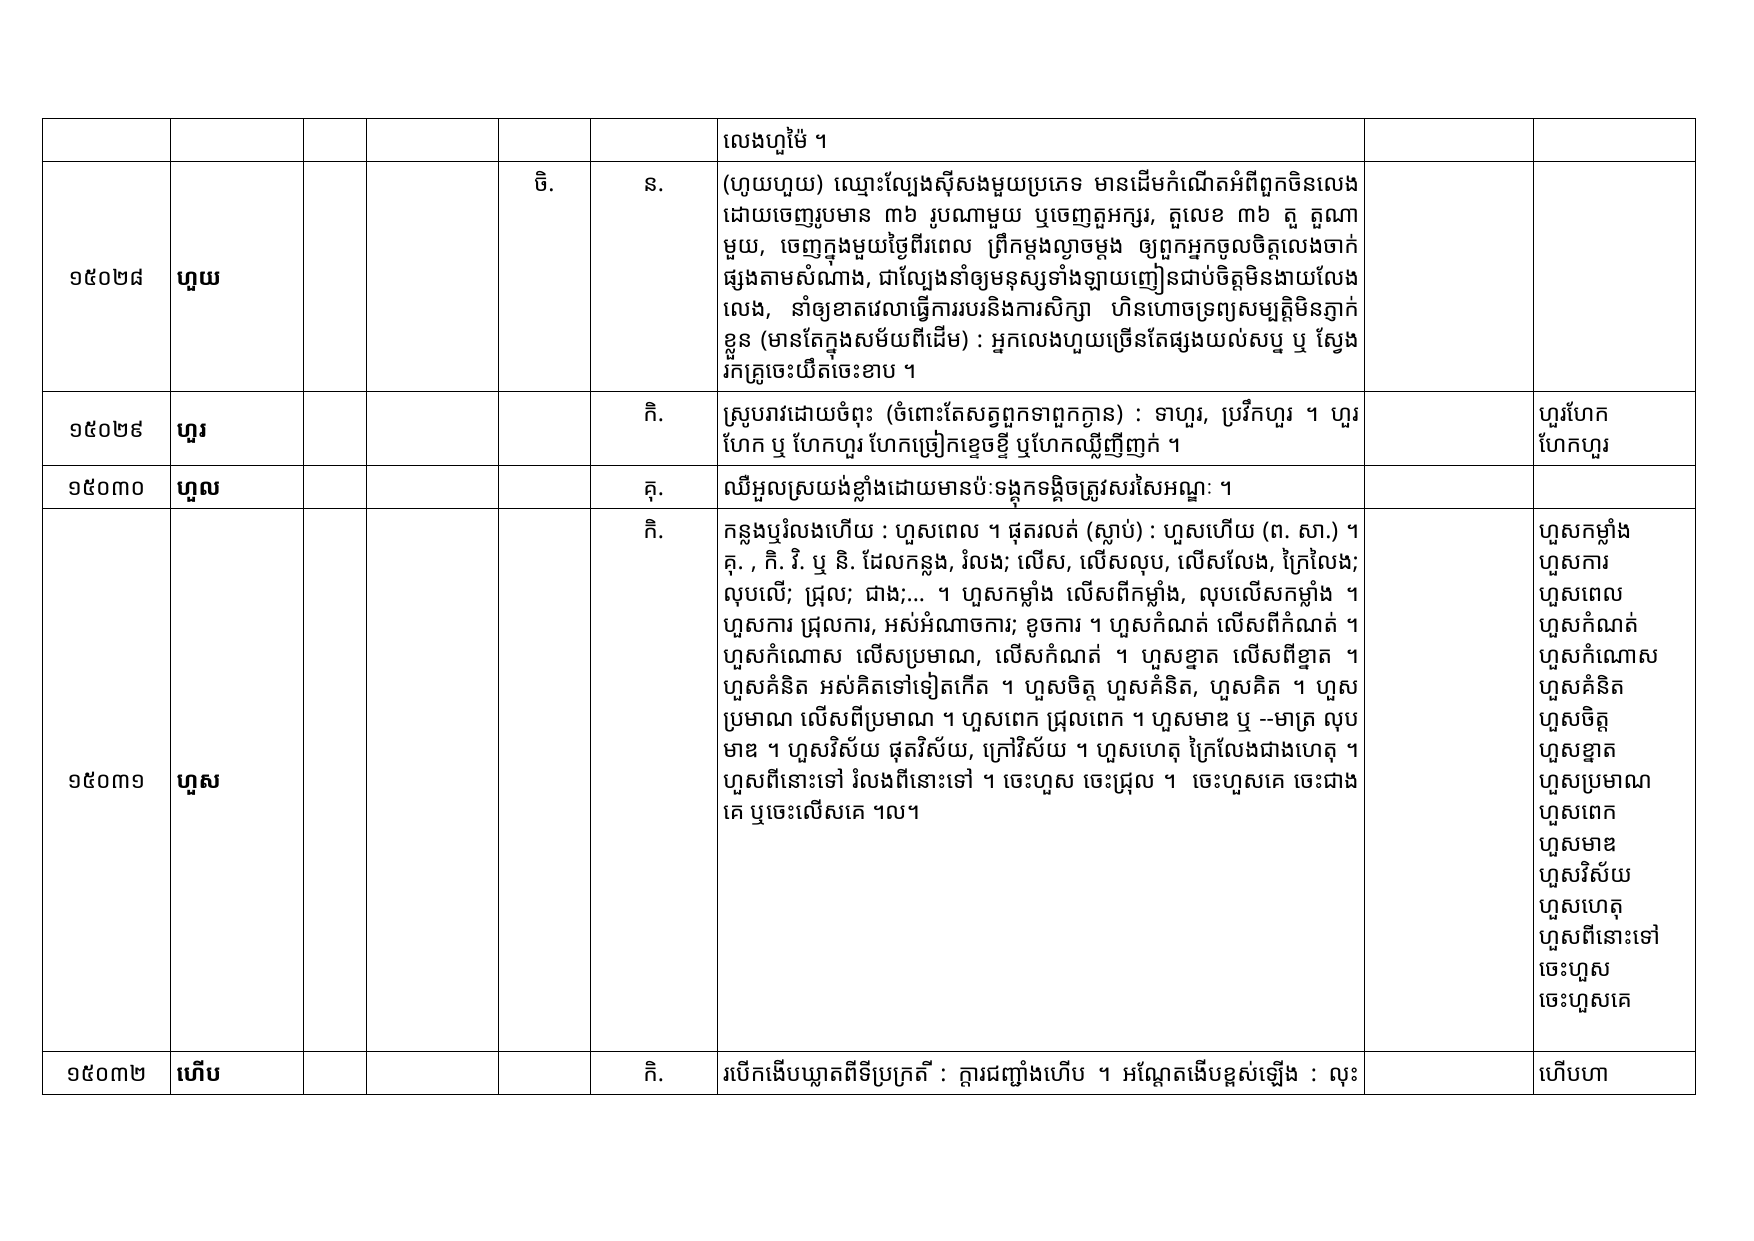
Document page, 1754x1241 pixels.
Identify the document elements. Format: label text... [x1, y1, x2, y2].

table_cell ១៥០៣២ [43, 1052, 170, 1094]
table_cell [1365, 119, 1533, 161]
table_cell កិ. [591, 1052, 717, 1094]
table_cell ហួស [171, 509, 303, 1051]
table_cell [304, 162, 366, 391]
table_cell គុ. [591, 466, 717, 508]
table_cell លេង​ហួម៉ៃ ។ ​ [718, 119, 1364, 161]
table_cell [367, 509, 498, 1051]
table_cell [1365, 466, 1533, 508]
table_cell [367, 466, 498, 508]
table_cell [1534, 466, 1695, 508]
table_cell ហើប​ហា [1534, 1052, 1695, 1094]
table_cell [367, 162, 498, 391]
table_cell ហួរ [171, 392, 303, 465]
table_cell [1365, 392, 1533, 465]
table_cell [499, 466, 590, 508]
table_cell [367, 1052, 498, 1094]
table_cell ១៥០៣១ [43, 509, 170, 1051]
table_cell [367, 392, 498, 465]
table_cell [304, 392, 366, 465]
table_cell [1534, 162, 1695, 391]
table_cell ហួយ [171, 162, 303, 391]
table_cell កិ. [591, 509, 717, 1051]
table_cell [1365, 162, 1533, 391]
table_cell [1365, 1052, 1533, 1094]
table_cell [1365, 509, 1533, 1051]
table_cell ១៥០២៩ [43, 392, 170, 465]
table_cell ហើប [171, 1052, 303, 1094]
table_cell ១៥០២៨ [43, 162, 170, 391]
table_cell ហួល [171, 466, 303, 508]
table_cell [171, 119, 303, 161]
table_cell ឈឺ​អួល​ស្រយង់​ខ្លាំង​ដោយ​មាន​ប៉ៈ​ទង្គុកទង្គិច​ត្រូវ​សរសៃ​អណ្ឌៈ ។ [718, 466, 1364, 508]
table_cell [304, 466, 366, 508]
table_cell ១៥០៣០ [43, 466, 170, 508]
table_cell [499, 392, 590, 465]
table_cell [499, 1052, 590, 1094]
table_cell [499, 509, 590, 1051]
table_cell កន្លង​ឬ​រំលង​ហើយ : ហួស​ពេល ។ ផុត​រលត់ (ស្លាប់) : ហួស​ហើយ (ព. សា.) ។ គុ. , កិ. វិ. ឬ និ. ដែល​កន្លង, រំលង; លើស, លើស​លុប, លើស​លែង, ក្រៃលៃង; លុប​លើ; ជ្រុល; ជាង;... ។ ហួស​កម្លាំង លើស​ពី​កម្លាំង, លុប​លើស​កម្លាំង ។ ហួស​ការ ជ្រុល​ការ, អស់​អំណាច​ការ; ខូច​ការ ។ ហួស​កំណត់ លើស​ពី​កំណត់ ។ ហួស​កំណោស លើស​ប្រមាណ, លើស​កំណត់ ។ ហួស​ខ្នាត លើស​ពី​ខ្នាត ។ ហួស​គំនិត អស់​គិត​ទៅ​ទៀត​កើត ។ ហួស​ចិត្ត ហួស​គំនិត, ហួស​គិត ។ ហួស​ប្រមាណ លើស​ពី​ប្រមាណ ។ ហួស​ពេក ជ្រុល​ពេក ។ ហួស​មាឌ ឬ --មាត្រ លុប​មាឌ ។ ហួស​វិស័យ ផុត​វិស័យ, ក្រៅ​វិស័យ ។ ហួស​ហេតុ ក្រៃលែង​ជាង​ហេតុ ។ ហួស​ពី​នោះ​ទៅ រំលង​ពី​នោះ​ទៅ ។ ចេះ​ហួស ចេះ​ជ្រុល ។ ចេះ​ហួស​គេ ចេះ​ជាង​គេ ឬ​ចេះ​លើស​គេ ។ល។ [718, 509, 1364, 1051]
table_cell [43, 119, 170, 161]
table_cell [591, 119, 717, 161]
table_cell ហួរ​ហែក ហែក​ហួរ [1534, 392, 1695, 465]
table_cell [304, 119, 366, 161]
table_cell ចិ. [499, 162, 590, 391]
table_cell ស្រូប​រាវ​ដោយ​ចំពុះ (ចំពោះ​តែ​សត្វ​ពួក​ទា​ពួក​ក្ងាន) : ទា​ហួរ, ប្រវឹក​ហួរ ។ ហួរ​ហែក ឬ ហែក​ហួរ ហែក​ច្រៀក​ខ្ទេចខ្ទី ឬ​ហែក​ឈ្លី​ញីញក់ ។ [718, 392, 1364, 465]
table_cell ហួស​កម្លាំង ហួស​ការ ហួស​ពេល ហួស​កំណត់ ហួស​កំណោស ហួស​គំនិត ហួស​ចិត្ត ហួស​ខ្នាត ហួស​ប្រមាណ ហួស​ពេក ហួស​មាឌ ហួស​វិស័យ ហួស​ហេតុ ហួស​ពី​នោះ​ទៅ ចេះ​ហួស ចេះ​ហួស​គេ [1534, 509, 1695, 1051]
table_cell ន. [591, 162, 717, 391]
table_cell របើក​ងើប​ឃ្លាត​ពី​ទី​ប្រក្រតី : ក្តារ​ជញ្ជាំង​ហើប ។ អណ្តែត​ងើប​ខ្ពស់​ឡើង : លុះ​កើប​យក​ស្រូវ​ខ្លះ​ចេញ​ទៅ មាឌ​ទូក​ហើប​ពី​ក្នុង​ទឹក​បាន មួយ​ចំអាម ។ លើក​ឬ​ក្រោក​ឲ្យ​ឃ្លាត​ឡើង​បន្តិច (បង្ហើប) : ទាញ​ឡើង​ឲ្យ​ហើប, លើក​មិន​ហើប; ក្រោក​មិន​ហើប​ពី​កន្ទេល ។ បញ្ចេញ​វាចា​ឬ​ចេញ​ស្តី : ទុក​ជា​ស្តី​ឲ្យ​យ៉ាង​ណា​ក៏​មិន​ហ៊ាន​ហើប ។ ហើប​មាត់ បើក​មាត់​ឬ​ហា​មាត់​ស្តី ។ ហើប​មាត់​មិន​រួច ស្ងៀម​ឈឹង; ស្តី​ថា​មិន​កើត, មិន​ហ៊ាន​ស្តី​ថា ។ ហើប​ហា ហា​មាត់​ឬ​បើក​មាត់​ស្តី ។ល។ [718, 1052, 1364, 1094]
table_cell [367, 119, 498, 161]
table_cell [304, 509, 366, 1051]
table_cell [499, 119, 590, 161]
table_cell [1534, 119, 1695, 161]
table_cell កិ. [591, 392, 717, 465]
table_cell (ហូយហួយ) ឈ្មោះ​ល្បែង​ស៊ី​សង​មួយ​ប្រភេទ មាន​ដើម​កំណើត​អំពី​ពួក​ចិន​លេង​ដោយ​ចេញ​រូប​មាន ៣៦ រូប​ណា​មួយ ឬ​ចេញ​តួ​អក្សរ, តួ​លេខ ៣៦ តួ តួ​ណា​មួយ, ចេញ​ក្នុង​មួយ​ថ្ងៃ​ពីរ​ពេល ព្រឹក​ម្តង​ល្ងាច​ម្តង ឲ្យ​ពួក​អ្នក​ចូល​ចិត្ត​លេង​ចាក់​ផ្សង​តាម​សំណាង, ជា​ល្បែង​នាំ​ឲ្យ​មនុស្ស​ទាំងឡាយ​ញៀន​ជាប់​ចិត្ត​មិន​ងាយ​លែង​លេង, នាំ​ឲ្យ​ខាត​វេលា​ធ្វើ​ការ​របរ​និង​ការ​សិក្សា ហិន​ហោច​ទ្រព្យ​សម្បត្តិ​មិន​ភ្ញាក់​ខ្លួន (មាន​តែ​ក្នុង​សម័យ​ពី​ដើម) : អ្នក​លេង​ហួយ​ច្រើន​តែ​ផ្សង​យល់​សប្ន ឬ ស្វែង​រក​គ្រូ​ចេះ​យឹត​ចេះ​ខាប ។ [718, 162, 1364, 391]
table_cell [304, 1052, 366, 1094]
